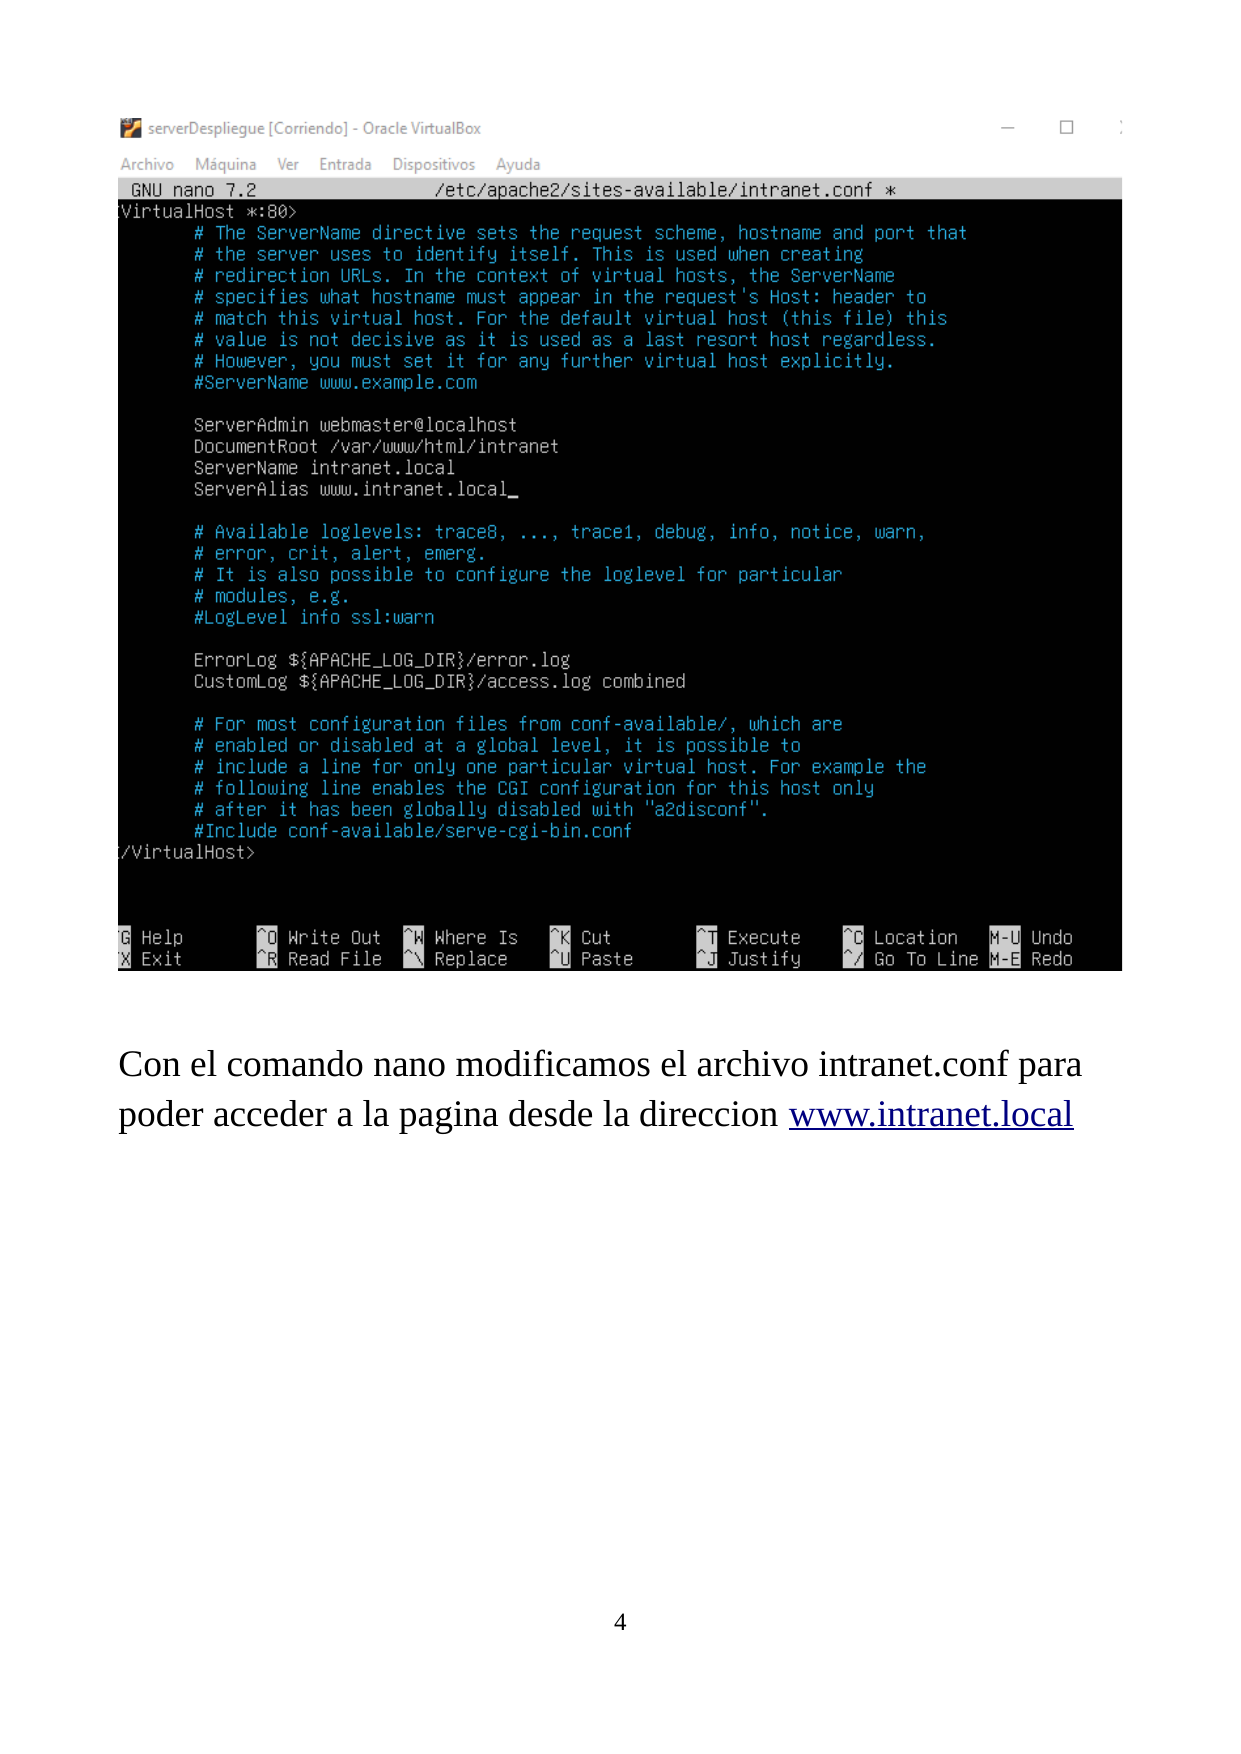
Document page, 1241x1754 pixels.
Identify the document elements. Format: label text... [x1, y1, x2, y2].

picture [118, 118, 1123, 971]
text Con el comando nano modificamos el archivo intranet.conf para poder acceder a la pagina desde la direccion www.intranet.local [118, 1042, 1122, 1134]
